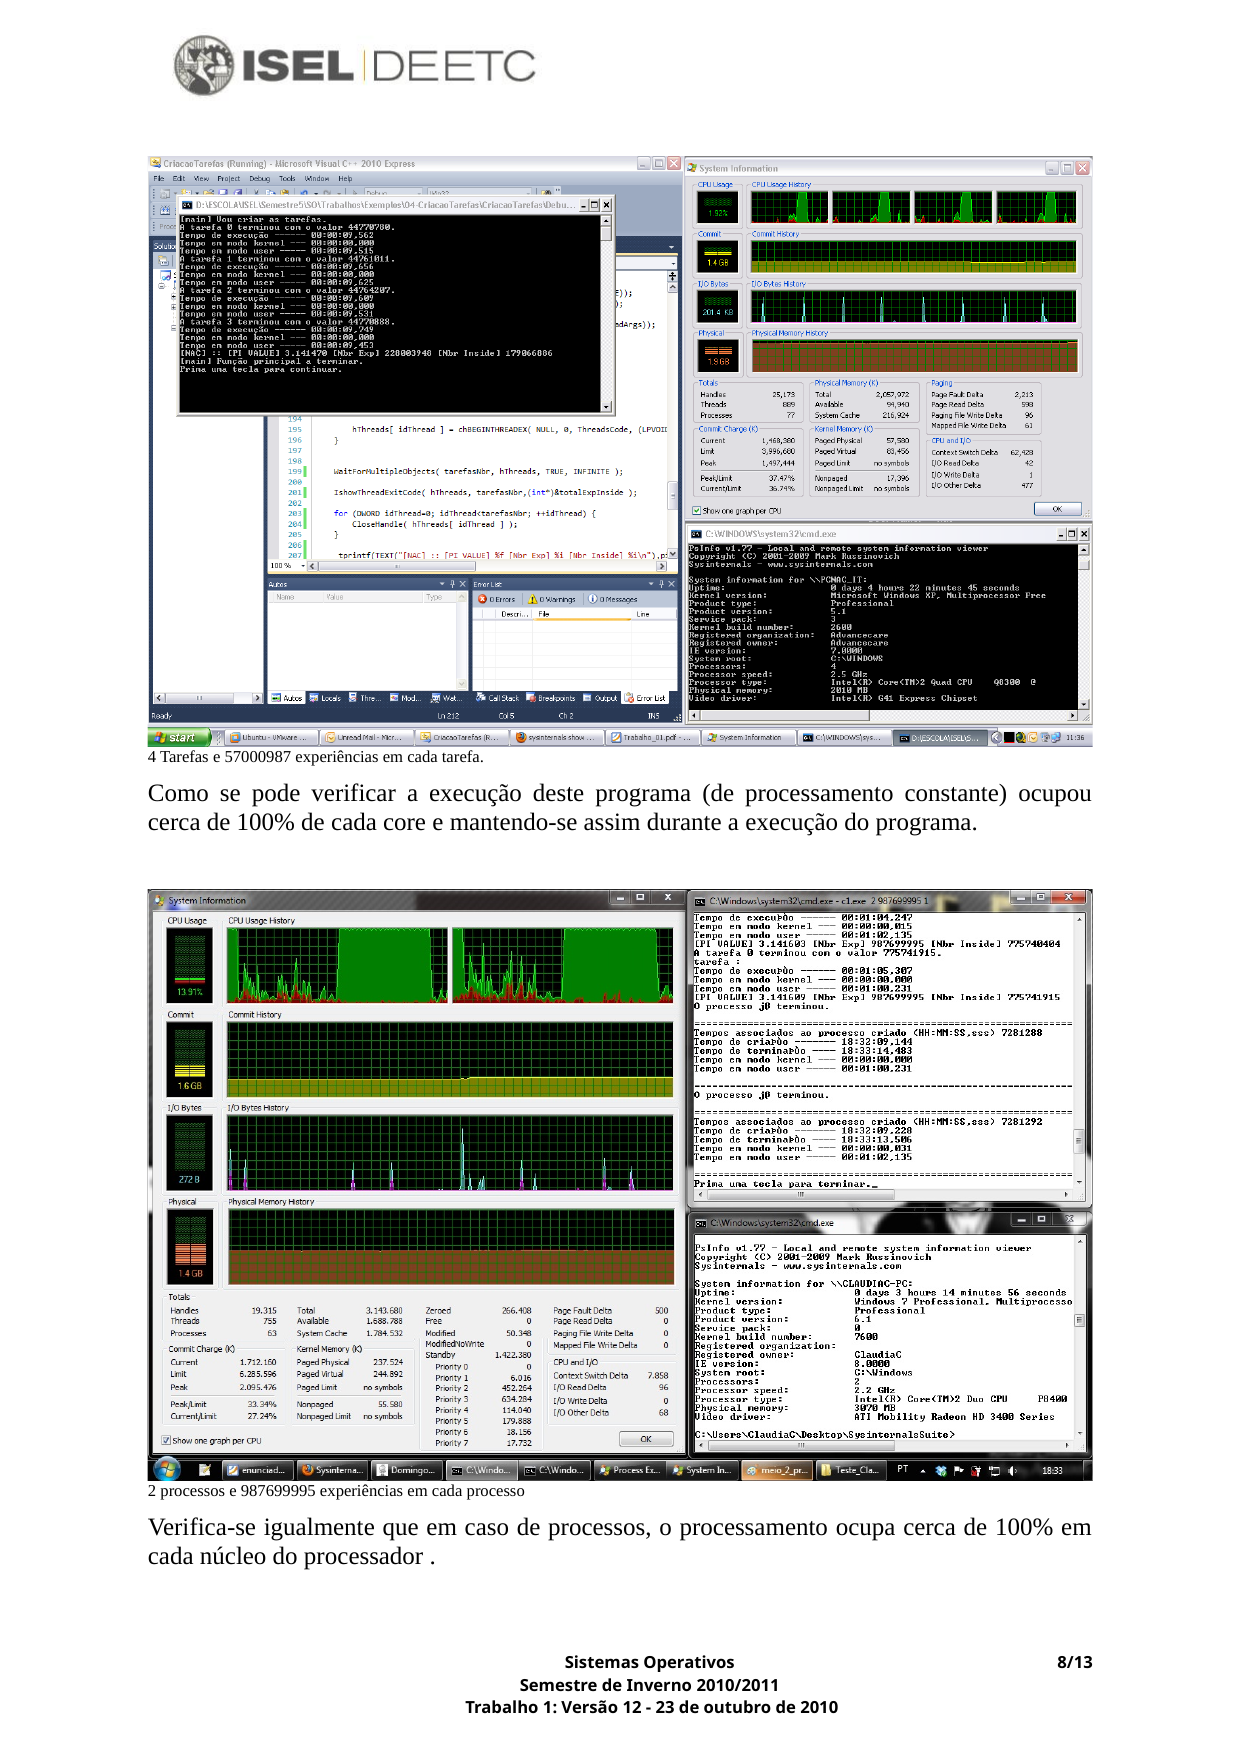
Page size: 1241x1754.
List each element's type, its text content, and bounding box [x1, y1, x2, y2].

text Verifica-se igualmente que em caso de processos, o processamento ocupa cerca de 100% em cada núcleo do processador . [148, 1512, 1093, 1569]
picture [164, 20, 566, 121]
picture [147, 889, 1093, 1481]
text 4 Tarefas e 57000987 experiências em cada tarefa. [148, 747, 1093, 766]
picture [147, 156, 1093, 747]
text Como se pode verificar a execução deste programa (de processamento constante) ocupou cerca de 100% de cada core e mantendo-se assim durante a execução do programa. [148, 778, 1093, 836]
text 2 processos e 987699995 experiências em cada processo [148, 1481, 1093, 1499]
